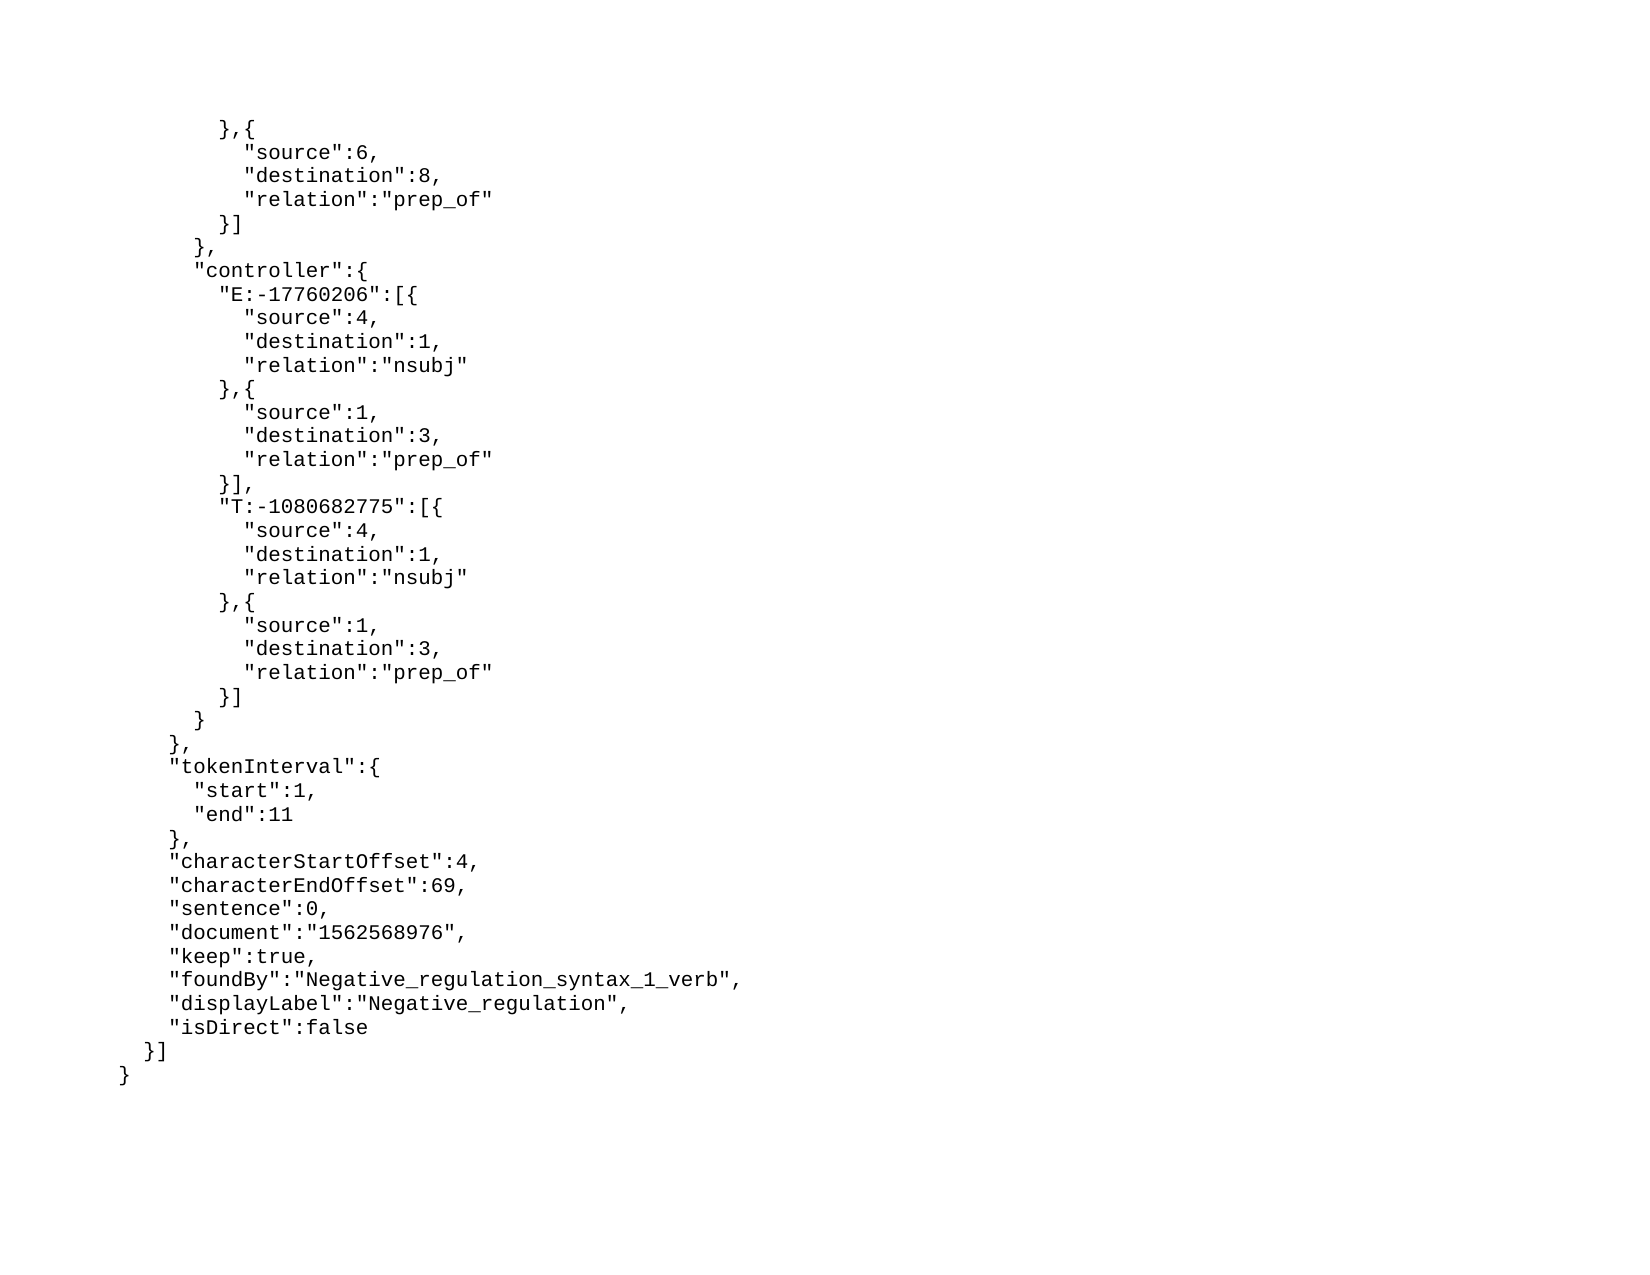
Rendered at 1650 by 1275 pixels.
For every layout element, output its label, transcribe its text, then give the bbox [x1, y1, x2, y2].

text "relation":"prep_of" [118, 449, 1532, 473]
text "E:-17760206":[{ [118, 284, 1532, 307]
text "T:-1080682775":[{ [118, 496, 1532, 520]
text "relation":"nsubj" [118, 567, 1532, 591]
text "relation":"prep_of" [118, 189, 1532, 213]
text } [118, 1064, 1532, 1088]
text },{ [118, 378, 1532, 402]
text },{ [118, 118, 1532, 142]
text } [118, 709, 1532, 733]
text },{ [118, 591, 1532, 615]
text "relation":"prep_of" [118, 662, 1532, 686]
text }, [118, 236, 1532, 260]
text "destination":1, [118, 544, 1532, 567]
text }] [118, 1040, 1532, 1064]
text "displayLabel":"Negative_regulation", [118, 993, 1532, 1017]
text "isDirect":false [118, 1017, 1532, 1040]
text "destination":8, [118, 165, 1532, 189]
text "end":11 [118, 804, 1532, 827]
text "characterEndOffset":69, [118, 875, 1532, 898]
text "source":1, [118, 402, 1532, 426]
text "tokenInterval":{ [118, 757, 1532, 780]
text "destination":3, [118, 638, 1532, 662]
text "foundBy":"Negative_regulation_syntax_1_verb", [118, 969, 1532, 993]
text "characterStartOffset":4, [118, 851, 1532, 875]
text "source":1, [118, 615, 1532, 638]
text }, [118, 733, 1532, 757]
text "destination":1, [118, 331, 1532, 354]
text "source":4, [118, 307, 1532, 331]
text }, [118, 827, 1532, 851]
text }], [118, 473, 1532, 496]
text "document":"1562568976", [118, 922, 1532, 946]
text "start":1, [118, 780, 1532, 804]
text "destination":3, [118, 426, 1532, 449]
text "keep":true, [118, 946, 1532, 969]
text }] [118, 686, 1532, 709]
text "source":4, [118, 520, 1532, 544]
text "relation":"nsubj" [118, 354, 1532, 378]
text }] [118, 213, 1532, 236]
text "controller":{ [118, 260, 1532, 284]
text "sentence":0, [118, 898, 1532, 922]
text "source":6, [118, 142, 1532, 165]
